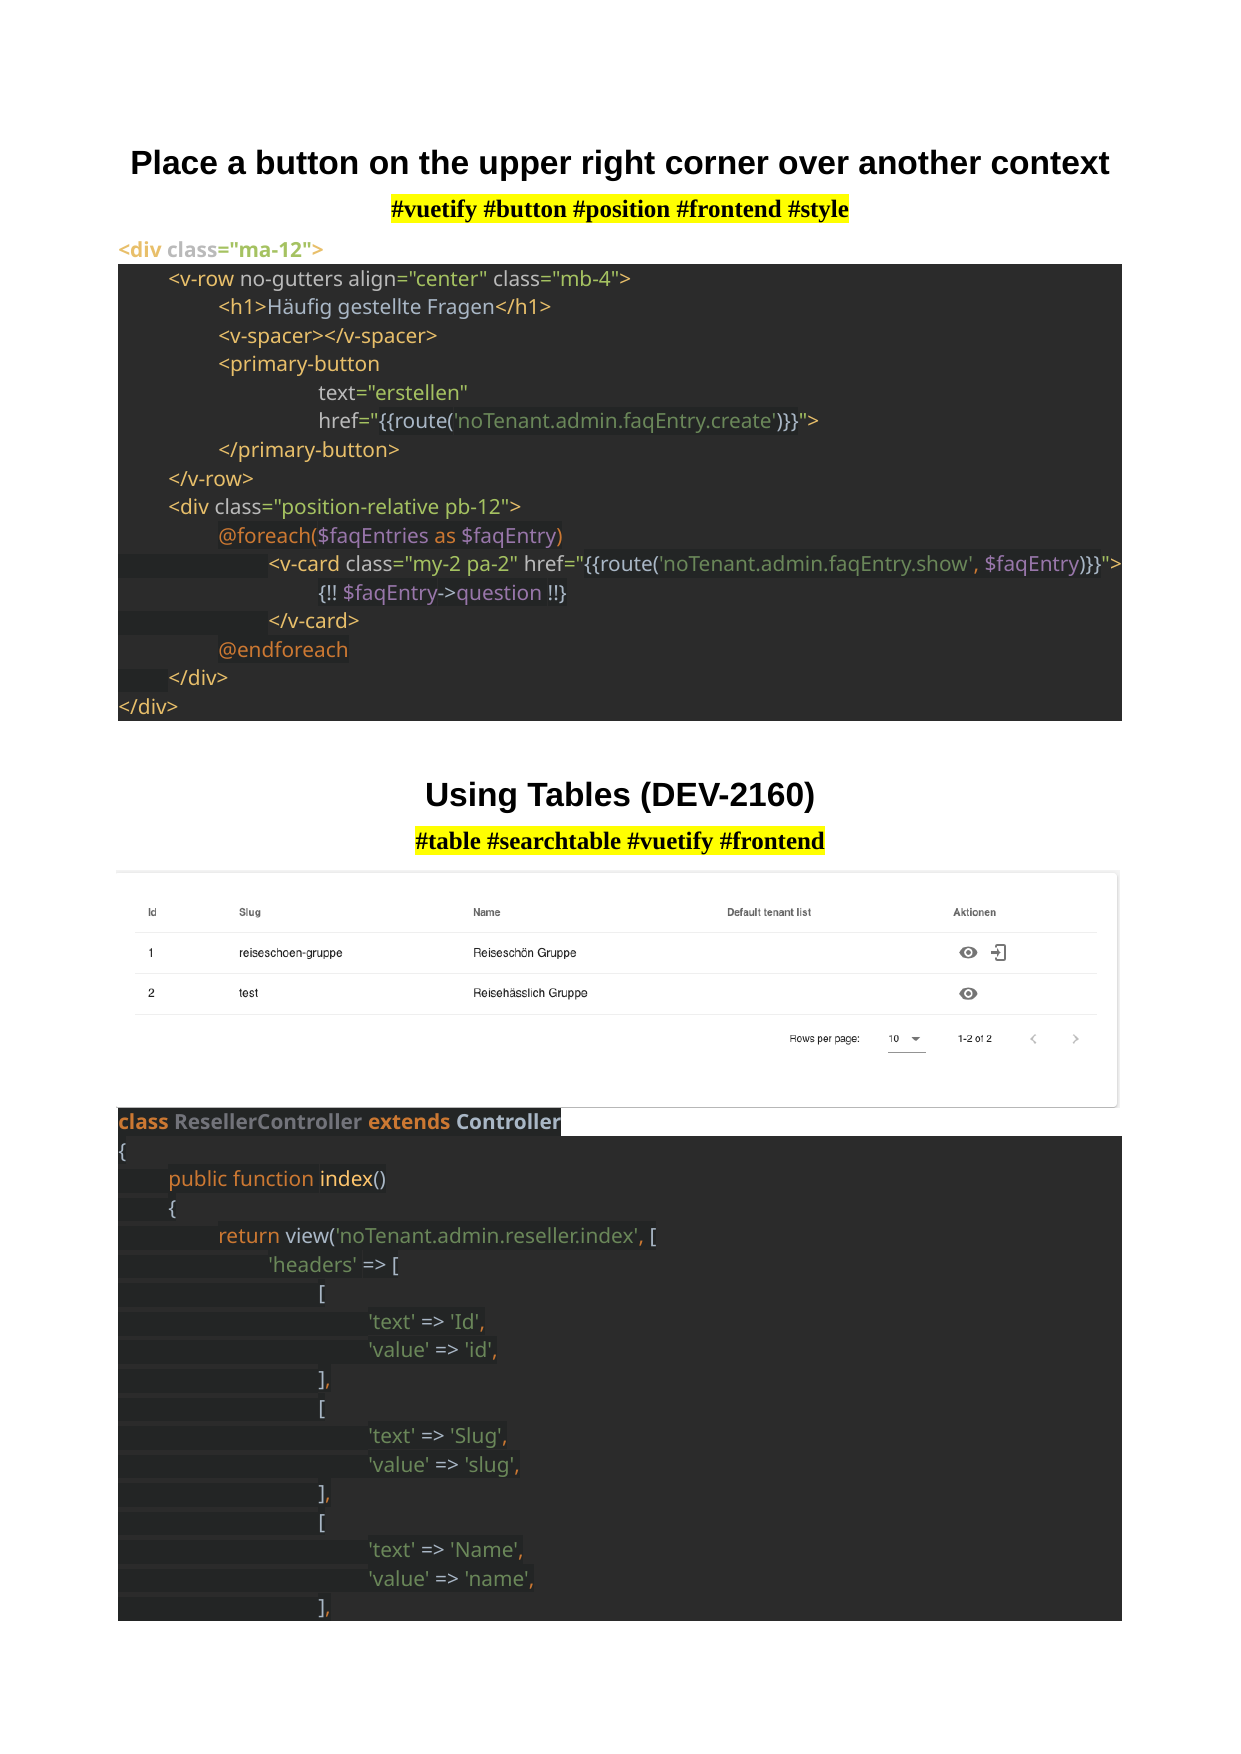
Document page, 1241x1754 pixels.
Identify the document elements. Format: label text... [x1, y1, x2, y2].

text </primary-button> [118, 435, 1122, 464]
text 'text' => 'Name', [118, 1535, 1122, 1564]
text 'value' => 'name', [118, 1564, 1122, 1592]
text <div class="ma-12"> [118, 236, 1122, 264]
text 'text' => 'Slug', [118, 1421, 1122, 1450]
text ], [118, 1592, 1122, 1621]
text public function index() [118, 1164, 1122, 1193]
text </div> [118, 663, 1122, 692]
text {!! $faqEntry->question !!} [118, 578, 1122, 606]
text href="{{route('noTenant.admin.faqEntry.create')}}"> [118, 407, 1122, 435]
text [ [118, 1393, 1122, 1421]
text { [118, 1136, 1122, 1164]
text </div> [118, 692, 1122, 721]
text { [118, 1193, 1122, 1221]
text 'value' => 'slug', [118, 1450, 1122, 1478]
text <h1>Häufig gestellte Fragen</h1> [118, 292, 1122, 321]
text 'value' => 'id', [118, 1336, 1122, 1364]
text ], [118, 1478, 1122, 1507]
text </v-card> [118, 606, 1122, 635]
text class ResellerController extends Controller [118, 867, 1122, 1136]
text @endforeach [118, 635, 1122, 663]
text return view('noTenant.admin.reseller.index', [ [118, 1221, 1122, 1250]
text #vuetify #button #position #frontend #style [118, 194, 391, 223]
text @foreach($faqEntries as $faqEntry) [118, 521, 1122, 549]
text ], [118, 1364, 1122, 1393]
text <v-spacer></v-spacer> [118, 321, 1122, 349]
text <div class="position-relative pb-12"> [118, 492, 1122, 521]
text <v-card class="my-2 pa-2" href="{{route('noTenant.admin.faqEntry.show', $faqEntry)}}"> [118, 549, 1122, 578]
text [ [118, 1278, 1122, 1307]
text 'text' => 'Id', [118, 1307, 1122, 1336]
subtitle Place a button on the upper right corner over another context [118, 143, 1122, 182]
subtitle Using Tables (DEV-2160) [118, 775, 1122, 814]
text <primary-button [118, 349, 1122, 378]
text #table #searchtable #vuetify #frontend [825, 826, 1122, 855]
text #vuetify #button #position #frontend #style [849, 194, 1122, 223]
text #table #searchtable #vuetify #frontend [118, 826, 415, 855]
text [ [118, 1507, 1122, 1535]
picture [116, 870, 1120, 1108]
text text="erstellen" [118, 378, 1122, 407]
text </v-row> [118, 464, 1122, 492]
text <v-row no-gutters align="center" class="mb-4"> [118, 264, 1122, 292]
text 'headers' => [ [118, 1250, 1122, 1278]
